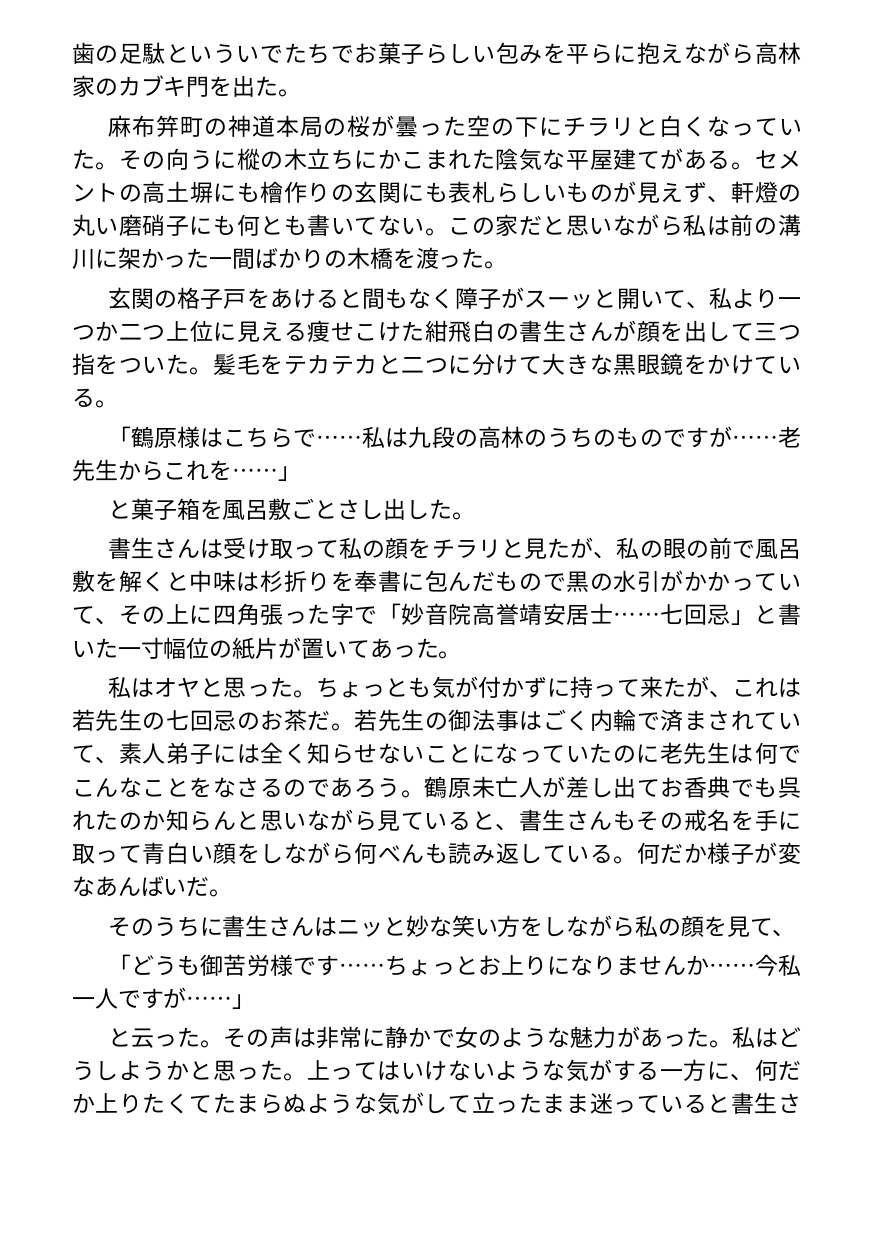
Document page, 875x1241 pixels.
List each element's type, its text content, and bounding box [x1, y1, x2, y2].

text 「鶴原様はこちらで……私は九段の高林のうちのものですが……老先生からこれを……」 [72, 419, 802, 486]
text 「どうも御苦労様です……ちょっとお上りになりませんか……今私一人ですが……」 [72, 947, 802, 1014]
text 書生さんは受け取って私の顔をチラリと見たが、私の眼の前で風呂敷を解くと中味は杉折りを奉書に包んだもので黒の水引がかかっていて、その上に四角張った字で「妙音院高誉靖安居士……七回忌」と書いた一寸幅位の紙片が置いてあった。 [72, 531, 802, 664]
text 麻布笄町の神道本局の桜が曇った空の下にチラリと白くなっていた。その向うに樅の木立ちにかこまれた陰気な平屋建てがある。セメントの高土塀にも檜作りの玄関にも表札らしいものが見えず、軒燈の丸い磨硝子にも何とも書いてない。この家だと思いながら私は前の溝川に架かった一間ばかりの木橋を渡った。 [72, 108, 802, 274]
text と云った。その声は非常に静かで女のような魅力があった。私はどうしようかと思った。上ってはいけないような気がする一方に、何だか上りたくてたまらぬような気がして立ったまま迷っていると書生さ [72, 1020, 802, 1119]
text 玄関の格子戸をあけると間もなく障子がスーッと開いて、私より一つか二つ上位に見える痩せこけた紺飛白の書生さんが顔を出して三つ指をついた。髪毛をテカテカと二つに分けて大きな黒眼鏡をかけている。 [72, 281, 802, 413]
text 私はオヤと思った。ちょっとも気が付かずに持って来たが、これは若先生の七回忌のお茶だ。若先生の御法事はごく内輪で済まされていて、素人弟子には全く知らせないことになっていたのに老先生は何でこんなことをなさるのであろう。鶴原未亡人が差し出てお香典でも呉れたのか知らんと思いながら見ていると、書生さんもその戒名を手に取って青白い顔をしながら何べんも読み返している。何だか様子が変なあんばいだ。 [72, 670, 802, 902]
text 歯の足駄といういでたちでお菓子らしい包みを平らに抱えながら高林家のカブキ門を出た。 [72, 36, 802, 102]
text と菓子箱を風呂敷ごとさし出した。 [72, 492, 802, 525]
text そのうちに書生さんはニッと妙な笑い方をしながら私の顔を見て、 [72, 908, 802, 942]
